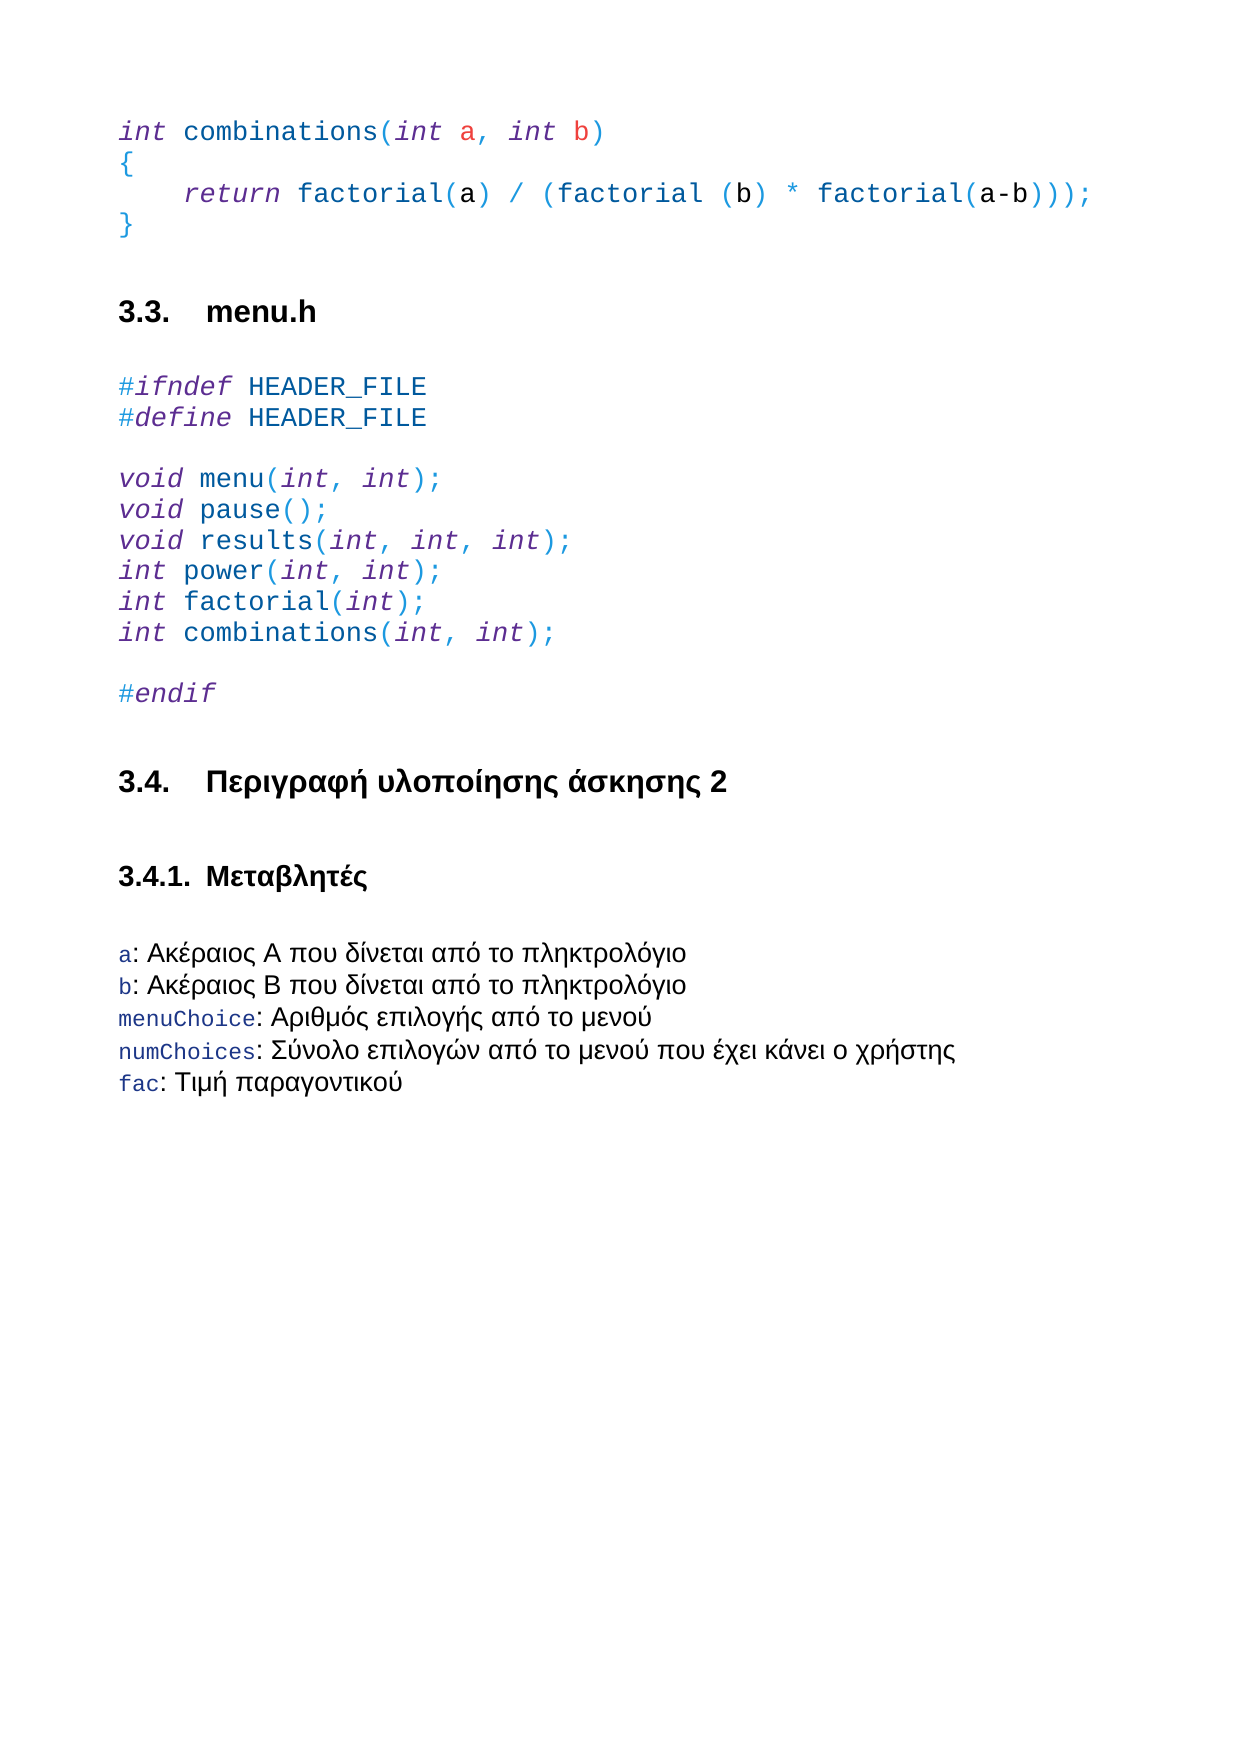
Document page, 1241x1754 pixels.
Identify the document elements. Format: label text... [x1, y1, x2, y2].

text #endif [118, 680, 1122, 711]
text void results(int, int, int); [118, 526, 1122, 557]
text int power(int, int); [118, 557, 1122, 588]
text menuChoice: Αριθμός επιλογής από το μενού [118, 1001, 1122, 1034]
subtitle 3.4. Περιγραφή υλοποίησης άσκησης 2 [118, 763, 1122, 799]
text int factorial(int); [118, 588, 1122, 619]
text int combinations(int, int); [118, 619, 1122, 649]
subtitle 3.3. menu.h [118, 293, 1122, 329]
text a: Ακέραιος Α που δίνεται από το πληκτρολόγιο [118, 937, 1122, 969]
text void pause(); [118, 496, 1122, 526]
text #ifndef HEADER_FILE [118, 373, 1122, 403]
text int combinations(int a, int b) [118, 118, 1122, 149]
text numChoices: Σύνολο επιλογών από το μενού που έχει κάνει ο χρήστης fac: Τιμή παραγοντικού [118, 1034, 1122, 1098]
text { [118, 149, 1122, 179]
subtitle 3.4.1. Μεταβλητές [118, 859, 1122, 893]
text void menu(int, int); [118, 465, 1122, 496]
text } [118, 210, 1122, 241]
text #define HEADER_FILE [118, 403, 1122, 434]
text b: Ακέραιος Β που δίνεται από το πληκτρολόγιο [118, 969, 1122, 1001]
text return factorial(a) / (factorial (b) * factorial(a-b))); [118, 179, 1122, 210]
